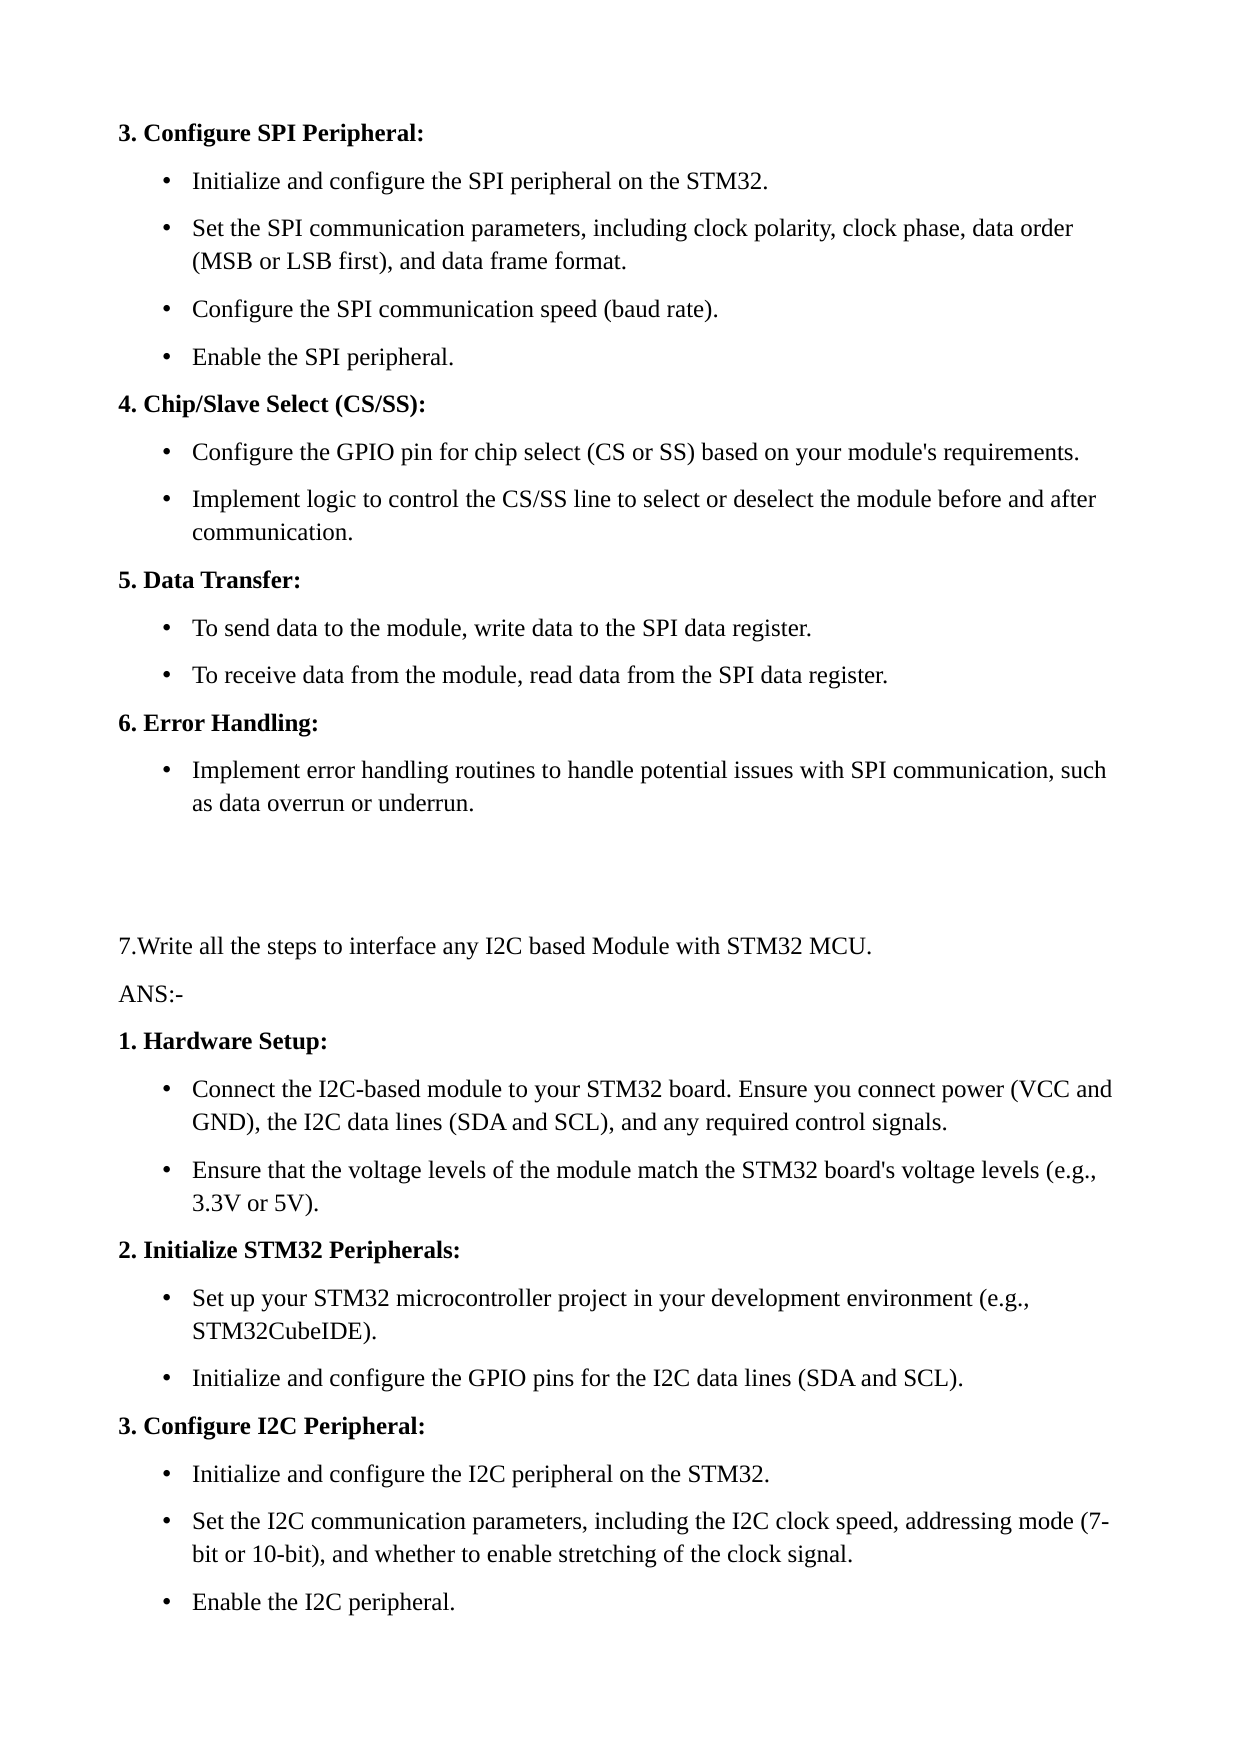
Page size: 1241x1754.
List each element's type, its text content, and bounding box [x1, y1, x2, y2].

list Enable the SPI peripheral. [162, 342, 1122, 370]
list Initialize and configure the SPI peripheral on the STM32. [162, 166, 1122, 194]
list Set up your STM32 microcontroller project in your development environment (e.g., STM32CubeIDE). [162, 1283, 1122, 1345]
list Ensure that the voltage levels of the module match the STM32 board's voltage levels (e.g., 3.3V or 5V). [162, 1155, 1122, 1216]
text 6. Error Handling: [118, 708, 1122, 737]
list Initialize and configure the GPIO pins for the I2C data lines (SDA and SCL). [162, 1363, 1122, 1392]
text 5. Data Transfer: [118, 565, 1122, 594]
list Configure the SPI communication speed (baud rate). [162, 294, 1122, 323]
text ANS:- [118, 979, 1122, 1008]
text 1. Hardware Setup: [118, 1026, 1122, 1055]
list To receive data from the module, read data from the SPI data register. [162, 660, 1122, 689]
text 3. Configure SPI Peripheral: [118, 118, 1122, 147]
list Set the SPI communication parameters, including clock polarity, clock phase, data order (MSB or LSB first), and data frame format. [162, 213, 1122, 275]
list Enable the I2C peripheral. [162, 1587, 1122, 1616]
list Initialize and configure the I2C peripheral on the STM32. [162, 1459, 1122, 1487]
list To send data to the module, write data to the SPI data register. [162, 613, 1122, 641]
list Configure the GPIO pin for chip select (CS or SS) based on your module's requirements. [162, 437, 1122, 466]
text 4. Chip/Slave Select (CS/SS): [118, 389, 1122, 418]
text 2. Initialize STM32 Peripherals: [118, 1235, 1122, 1264]
text 3. Configure I2C Peripheral: [118, 1411, 1122, 1440]
list Set the I2C communication parameters, including the I2C clock speed, addressing mode (7-bit or 10-bit), and whether to enable stretching of the clock signal. [162, 1506, 1122, 1568]
list Implement error handling routines to handle potential issues with SPI communication, such as data overrun or underrun. [162, 755, 1122, 817]
text 7.Write all the steps to interface any I2C based Module with STM32 MCU. [118, 931, 1122, 960]
list Implement logic to control the CS/SS line to select or deselect the module before and after communication. [162, 484, 1122, 546]
list Connect the I2C-based module to your STM32 board. Ensure you connect power (VCC and GND), the I2C data lines (SDA and SCL), and any required control signals. [162, 1074, 1122, 1136]
